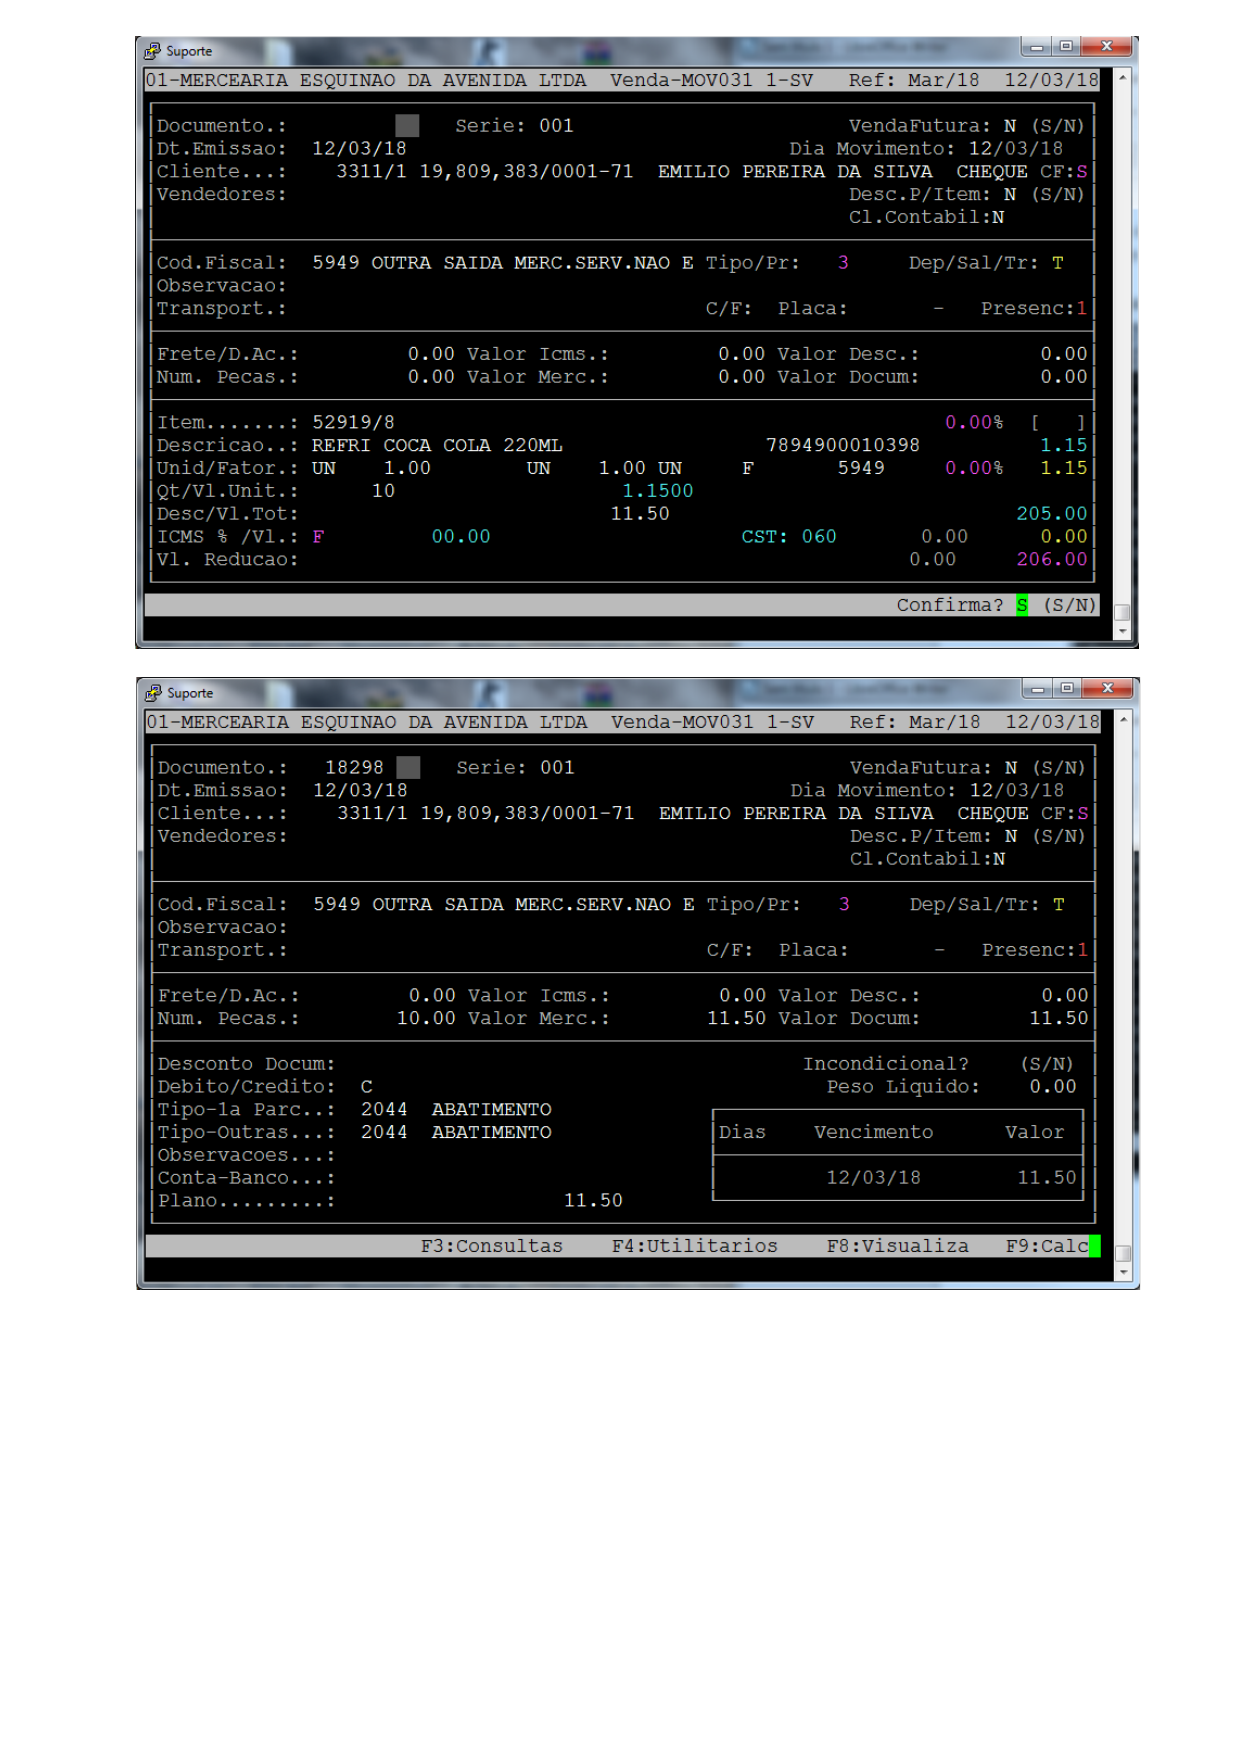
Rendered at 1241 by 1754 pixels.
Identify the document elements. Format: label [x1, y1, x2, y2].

picture [135, 36, 1139, 649]
picture [136, 677, 1141, 1290]
